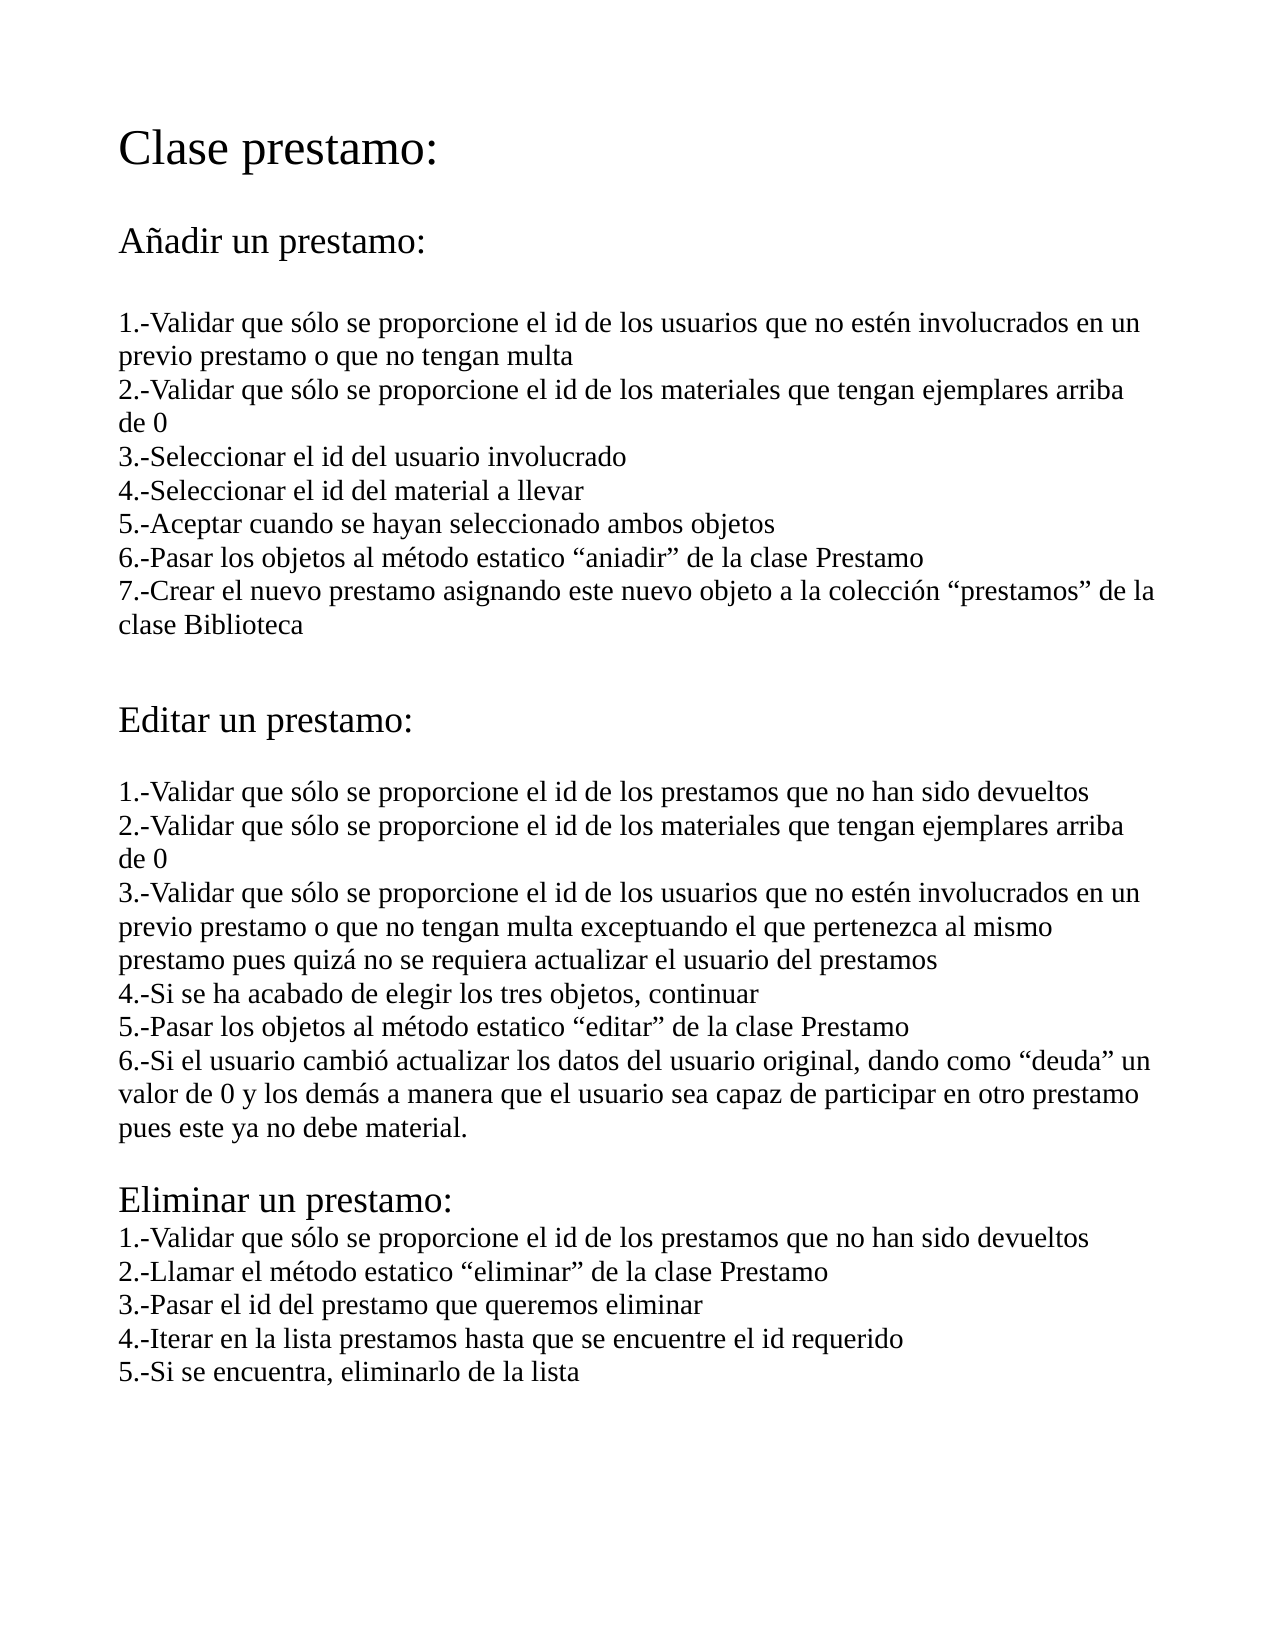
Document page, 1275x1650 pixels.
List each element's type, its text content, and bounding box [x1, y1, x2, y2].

text 4.-Si se ha acabado de elegir los tres objetos, continuar [118, 976, 1157, 1009]
text 1.-Validar que sólo se proporcione el id de los prestamos que no han sido devueltos [118, 774, 1157, 808]
text 4.-Iterar en la lista prestamos hasta que se encuentre el id requerido [118, 1321, 1157, 1354]
text 6.-Si el usuario cambió actualizar los datos del usuario original, dando como “deuda” un valor de 0 y los demás a manera que el usuario sea capaz de participar en otro prestamo pues este ya no debe material. [118, 1043, 1157, 1143]
text Añadir un prestamo: [118, 219, 1157, 262]
text 4.-Seleccionar el id del material a llevar [118, 473, 1157, 506]
text 2.-Validar que sólo se proporcione el id de los materiales que tengan ejemplares arriba de 0 [118, 372, 1157, 439]
text 2.-Validar que sólo se proporcione el id de los materiales que tengan ejemplares arriba de 0 [118, 808, 1157, 875]
text 6.-Pasar los objetos al método estatico “aniadir” de la clase Prestamo [118, 540, 1157, 573]
text Editar un prestamo: [118, 698, 1157, 741]
text 3.-Seleccionar el id del usuario involucrado [118, 439, 1157, 473]
text 1.-Validar que sólo se proporcione el id de los usuarios que no estén involucrados en un previo prestamo o que no tengan multa [118, 305, 1157, 372]
text 3.-Validar que sólo se proporcione el id de los usuarios que no estén involucrados en un previo prestamo o que no tengan multa exceptuando el que pertenezca al mismo prestamo pues quizá no se requiera actualizar el usuario del prestamos [118, 875, 1157, 976]
text 3.-Pasar el id del prestamo que queremos eliminar [118, 1287, 1157, 1321]
text 2.-Llamar el método estatico “eliminar” de la clase Prestamo [118, 1254, 1157, 1287]
text Eliminar un prestamo: [118, 1177, 1157, 1220]
text 7.-Crear el nuevo prestamo asignando este nuevo objeto a la colección “prestamos” de la clase Biblioteca [118, 573, 1157, 640]
text 5.-Si se encuentra, eliminarlo de la lista [118, 1354, 1157, 1388]
text 1.-Validar que sólo se proporcione el id de los prestamos que no han sido devueltos [118, 1220, 1157, 1254]
text 5.-Pasar los objetos al método estatico “editar” de la clase Prestamo [118, 1009, 1157, 1043]
text Clase prestamo: [118, 118, 1157, 176]
text 5.-Aceptar cuando se hayan seleccionado ambos objetos [118, 506, 1157, 540]
